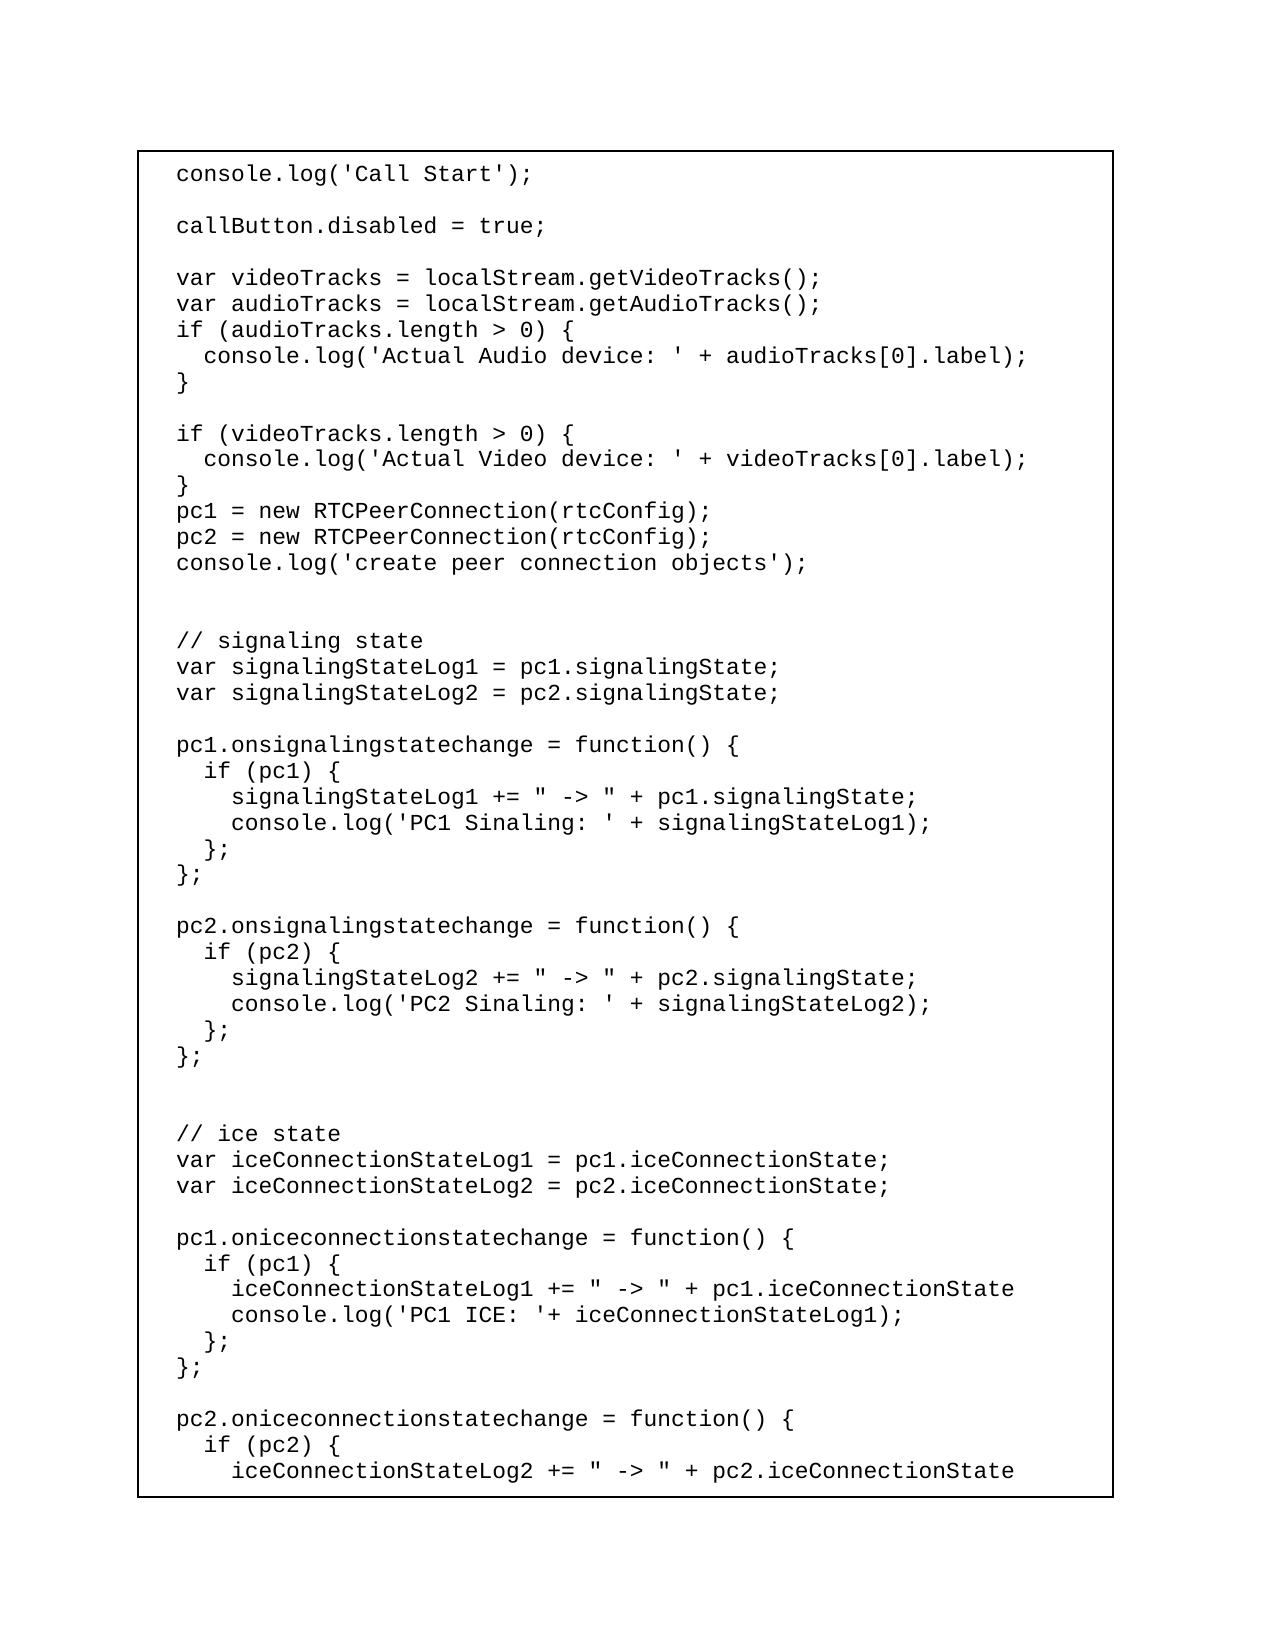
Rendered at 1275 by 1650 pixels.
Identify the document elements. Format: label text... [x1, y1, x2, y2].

table_header console.log('Call Start'); callButton.disabled = true; var videoTracks = localStream.getVideoTracks(); var audioTracks = localStream.getAudioTracks(); if (audioTracks.length > 0) { console.log('Actual Audio device: ' + audioTracks[0].label); } if (videoTracks.length > 0) { console.log('Actual Video device: ' + videoTracks[0].label); } pc1 = new RTCPeerConnection(rtcConfig); pc2 = new RTCPeerConnection(rtcConfig); console.log('create peer connection objects'); // signaling state var signalingStateLog1 = pc1.signalingState; var signalingStateLog2 = pc2.signalingState; pc1.onsignalingstatechange = function() { if (pc1) { signalingStateLog1 += " -> " + pc1.signalingState; console.log('PC1 Sinaling: ' + signalingStateLog1); }; }; pc2.onsignalingstatechange = function() { if (pc2) { signalingStateLog2 += " -> " + pc2.signalingState; console.log('PC2 Sinaling: ' + signalingStateLog2); }; }; // ice state var iceConnectionStateLog1 = pc1.iceConnectionState; var iceConnectionStateLog2 = pc2.iceConnectionState; pc1.oniceconnectionstatechange = function() { if (pc1) { iceConnectionStateLog1 += " -> " + pc1.iceConnectionState console.log('PC1 ICE: '+ iceConnectionStateLog1); }; }; pc2.oniceconnectionstatechange = function() { if (pc2) { iceConnectionStateLog2 += " -> " + pc2.iceConnectionState [139, 152, 1112, 1496]
